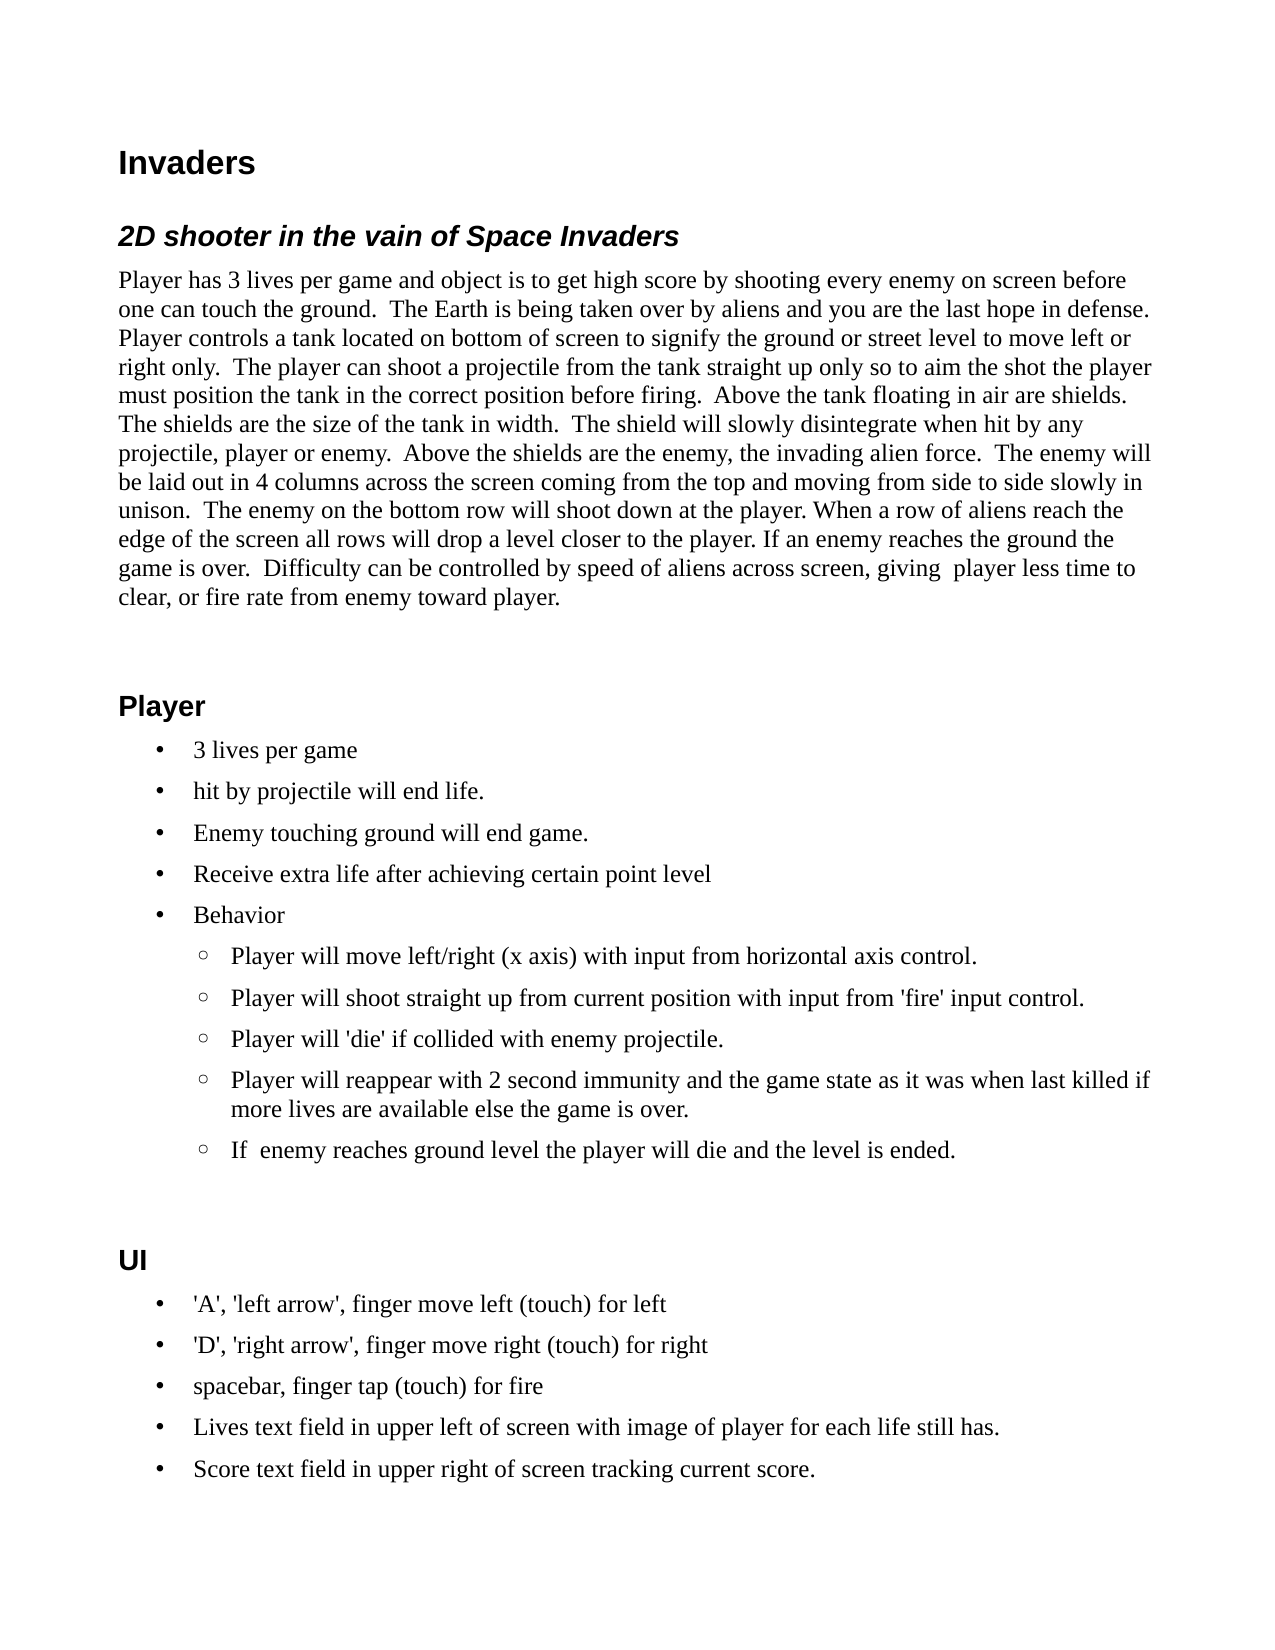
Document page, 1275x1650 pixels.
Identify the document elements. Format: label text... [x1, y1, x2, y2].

list Enemy touching ground will end game. [156, 818, 1157, 846]
list If enemy reaches ground level the player will die and the level is ended. [193, 1135, 1157, 1164]
list Player will shoot straight up from current position with input from 'fire' input control. [193, 983, 1157, 1011]
list 'A', 'left arrow', finger move left (touch) for left [156, 1289, 1157, 1317]
list Player will reappear with 2 second immunity and the game state as it was when last killed if more lives are available else the game is over. [193, 1065, 1157, 1123]
subtitle UI [118, 1243, 1157, 1276]
list Receive extra life after achieving certain point level [156, 859, 1157, 888]
list Player will move left/right (x axis) with input from horizontal axis control. [193, 941, 1157, 970]
text Player has 3 lives per game and object is to get high score by shooting every enemy on screen before one can touch the ground. The Earth is being taken over by aliens and you are the last hope in defense. Player controls a tank located on bottom of screen to signify the ground or street level to move left or right only. The player can shoot a projectile from the tank straight up only so to aim the shot the player must position the tank in the correct position before firing. Above the tank floating in air are shields. The shields are the size of the tank in width. The shield will slowly disintegrate when hit by any projectile, player or enemy. Above the shields are the enemy, the invading alien force. The enemy will be laid out in 4 columns across the screen coming from the top and moving from side to side slowly in unison. The enemy on the bottom row will shoot down at the player. When a row of aliens reach the edge of the screen all rows will drop a level closer to the player. If an enemy reaches the ground the game is over. Difficulty can be controlled by speed of aliens across screen, giving player less time to clear, or fire rate from enemy toward player. [118, 265, 1157, 610]
list Lives text field in upper left of screen with image of player for each life still has. [156, 1412, 1157, 1441]
list Behavior [156, 900, 1157, 929]
list 3 lives per game [156, 735, 1157, 764]
subtitle 2D shooter in the vain of Space Invaders [118, 219, 1157, 253]
list hit by projectile will end life. [156, 776, 1157, 805]
subtitle Player [118, 689, 1157, 723]
subtitle Invaders [118, 143, 1157, 182]
list 'D', 'right arrow', finger move right (touch) for right [156, 1330, 1157, 1359]
list Score text field in upper right of screen tracking current score. [156, 1454, 1157, 1482]
list spacebar, finger tap (touch) for fire [156, 1371, 1157, 1400]
list Player will 'die' if collided with enemy projectile. [193, 1024, 1157, 1053]
